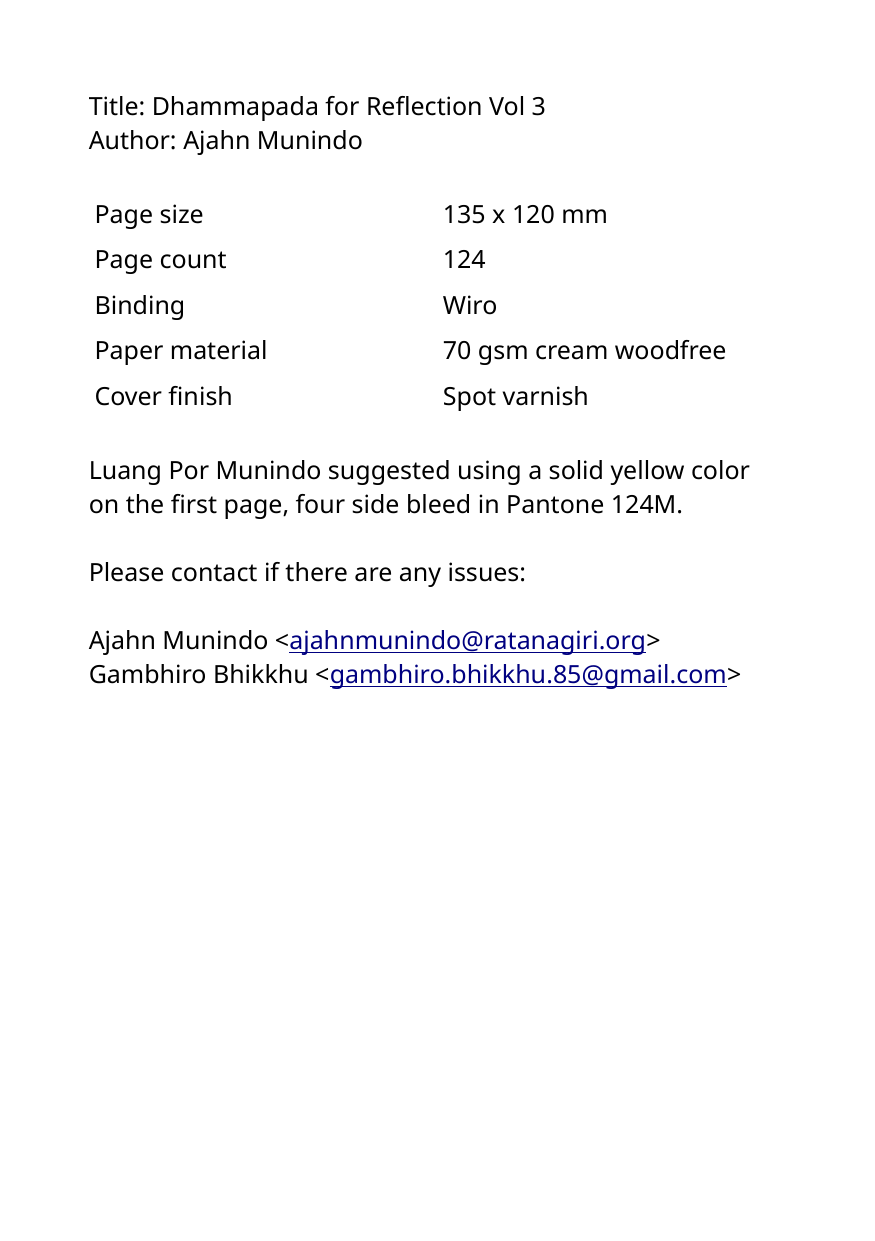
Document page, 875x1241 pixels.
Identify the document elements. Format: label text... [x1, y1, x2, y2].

text Ajahn Munindo <ajahnmunindo@ratanagiri.org> [88, 623, 786, 657]
table_header 135 x 120 mm [437, 191, 786, 236]
table_cell Paper material [89, 327, 437, 373]
table_cell Binding [89, 282, 437, 327]
table_cell Spot varnish [437, 373, 786, 418]
text Luang Por Munindo suggested using a solid yellow color on the first page, four side bleed in Pantone 124M. [88, 452, 786, 521]
table_cell Page count [89, 236, 437, 282]
table_cell Wiro [437, 282, 786, 327]
text Please contact if there are any issues: [88, 554, 786, 589]
text Author: Ajahn Munindo [88, 123, 786, 157]
table_header Page size [89, 191, 437, 236]
table_cell 124 [437, 236, 786, 282]
table_cell Cover finish [89, 373, 437, 418]
text Title: Dhammapada for Reflection Vol 3 [88, 88, 786, 123]
text Gambhiro Bhikkhu <gambhiro.bhikkhu.85@gmail.com> [88, 657, 786, 691]
table_cell 70 gsm cream woodfree [437, 327, 786, 373]
